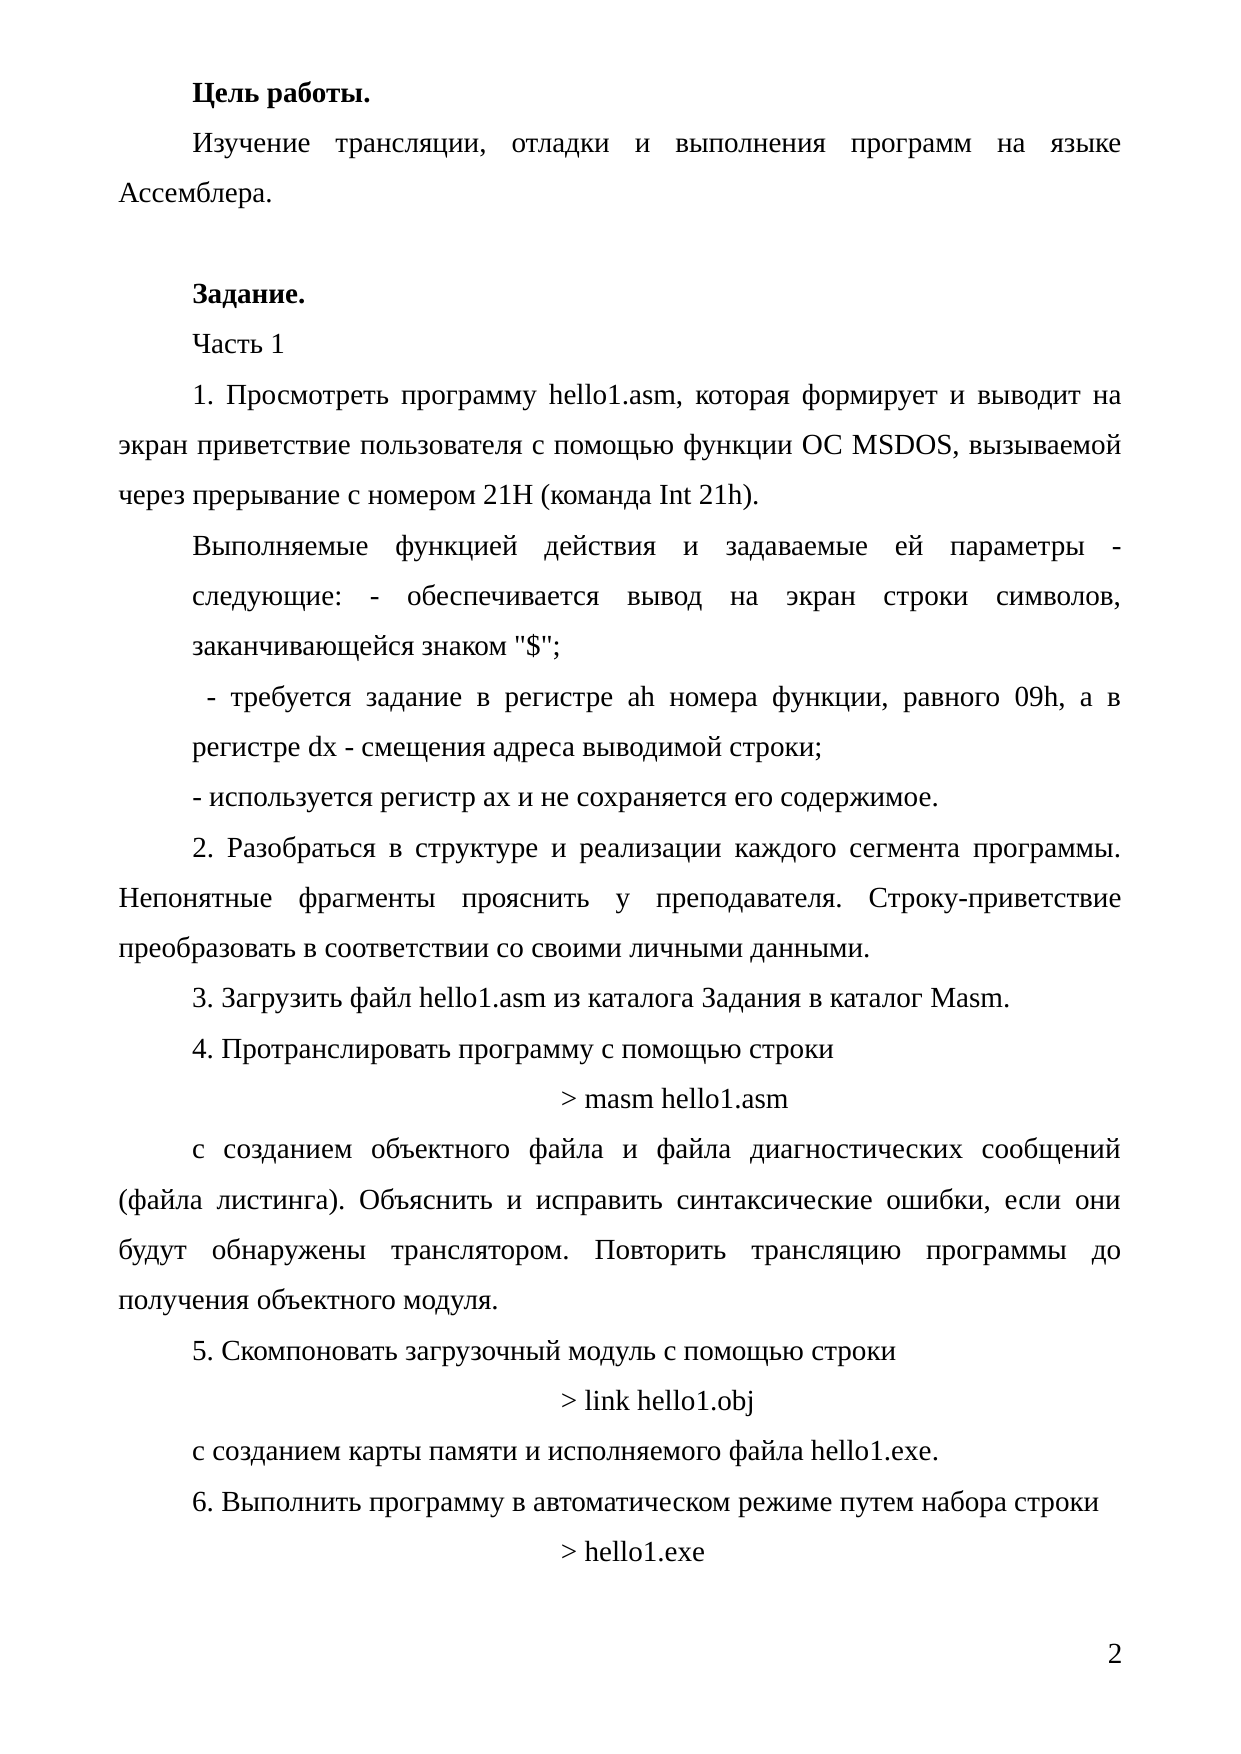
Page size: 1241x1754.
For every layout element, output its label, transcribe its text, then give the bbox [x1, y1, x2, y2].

text 5. Скомпоновать загрузочный модуль с помощью строки [118, 1333, 1122, 1366]
text > masm hello1.asm [487, 1081, 1122, 1115]
text - требуется задание в регистре ah номера функции, равного 09h, а в регистре dx - смещения адреса выводимой строки; [192, 679, 1122, 763]
text c созданием объектного файла и файла диагностических сообщений (файла листинга). Объяснить и исправить синтаксические ошибки, если они будут обнаружены транслятором. Повторить трансляцию программы до получения объектного модуля. [118, 1132, 1122, 1316]
text 3. Загрузить файл hello1.asm из каталога Задания в каталог Masm. [118, 981, 1122, 1014]
text - используется регистр ax и не сохраняется его содержимое. [192, 779, 1122, 813]
text > hello1.exe [561, 1534, 1122, 1568]
text 6. Выполнить программу в автоматическом режиме путем набора строки [118, 1484, 1122, 1517]
text Изучение трансляции, отладки и выполнения программ на языке Ассемблера. [118, 125, 1122, 209]
text 1. Просмотреть программу hello1.asm, которая формирует и выводит на экран приветствие пользователя с помощью функции ОС MSDOS, вызываемой через прерывание с номером 21H (команда Int 21h). [118, 377, 1122, 511]
text с созданием карты памяти и исполняемого файла hello1.exe. [118, 1433, 1122, 1467]
text Часть 1 [118, 327, 1122, 360]
text 2. Разобраться в структуре и реализации каждого сегмента программы. Непонятные фрагменты прояснить у преподавателя. Строку-приветствие преобразовать в соответствии со своими личными данными. [118, 830, 1122, 964]
text > link hello1.obj [487, 1383, 1122, 1417]
text 4. Протранслировать программу с помощью строки [118, 1031, 1122, 1064]
subtitle Цель работы. [118, 75, 1122, 108]
text Выполняемые функцией действия и задаваемые ей параметры - следующие: - обеспечивается вывод на экран строки символов, заканчивающейся знаком "$"; [192, 528, 1122, 662]
subtitle Задание. [118, 276, 1122, 310]
